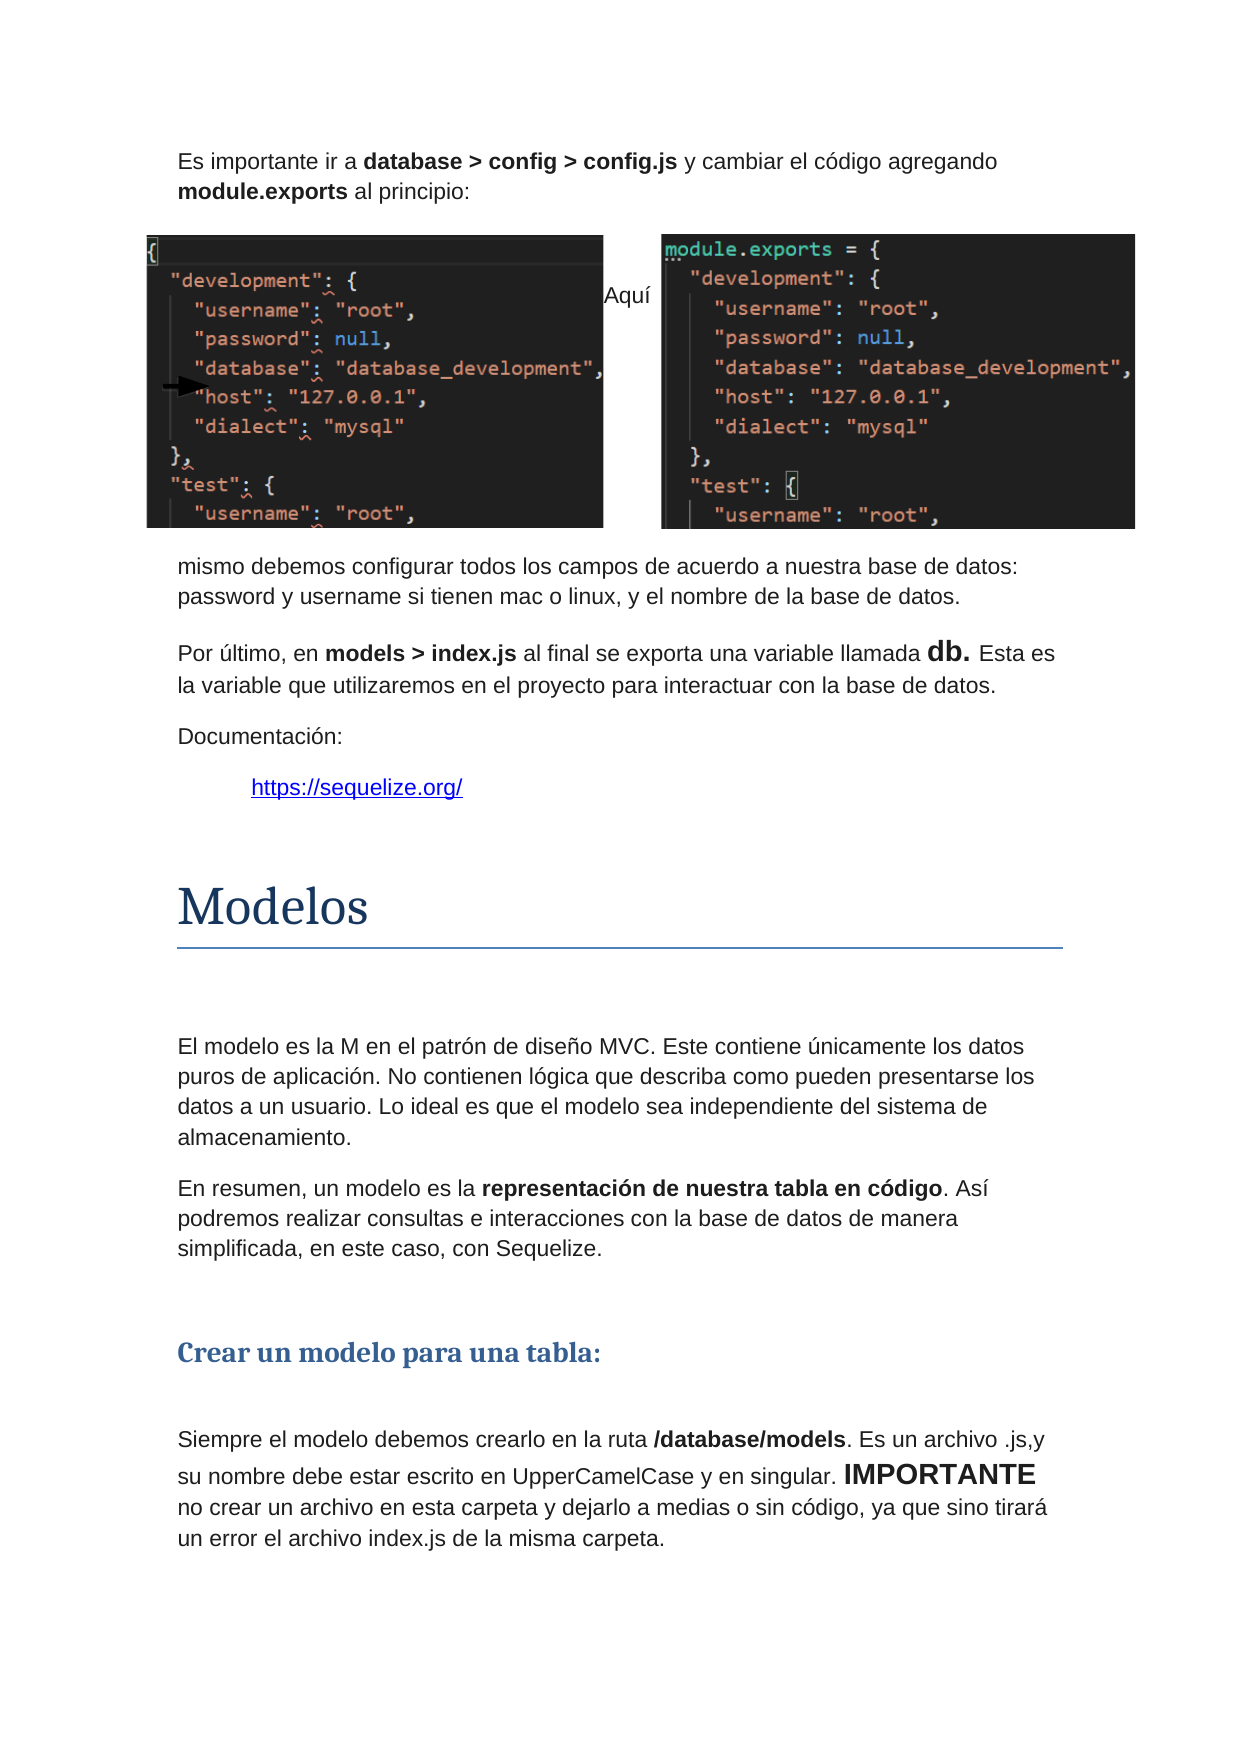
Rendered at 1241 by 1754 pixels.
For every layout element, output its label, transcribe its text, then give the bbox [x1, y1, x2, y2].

text El modelo es la M en el patrón de diseño MVC. Este contiene únicamente los datos puros de aplicación. No contienen lógica que describa como pueden presentarse los datos a un usuario. Lo ideal es que el modelo sea independiente del sistema de almacenamiento. [177, 1033, 1063, 1150]
subtitle Crear un modelo para una tabla: [177, 1336, 1063, 1369]
text Modelos [177, 876, 1063, 947]
text Por último, en models > index.js al final se exporta una variable llamada db. Esta es la variable que utilizaremos en el proyecto para interactuar con la base de datos. [177, 634, 1063, 698]
text Documentación: [177, 723, 1063, 749]
text Es importante ir a database > config > config.js y cambiar el código agregando module.exports al principio: [177, 148, 1063, 204]
text Aquí mismo debemos configurar todos los campos de acuerdo a nuestra base de datos: password y username si tienen mac o linux, y el nombre de la base de datos. [177, 282, 1063, 610]
text Siempre el modelo debemos crearlo en la ruta /database/models. Es un archivo .js,y su nombre debe estar escrito en UpperCamelCase y en singular. IMPORTANTE no crear un archivo en esta carpeta y dejarlo a medias o sin código, ya que sino tirará un error el archivo index.js de la misma carpeta. [177, 1426, 1063, 1551]
text https://sequelize.org/ [177, 774, 1063, 800]
text En resumen, un modelo es la representación de nuestra tabla en código. Así podremos realizar consultas e interacciones con la base de datos de manera simplificada, en este caso, con Sequelize. [177, 1174, 1063, 1261]
